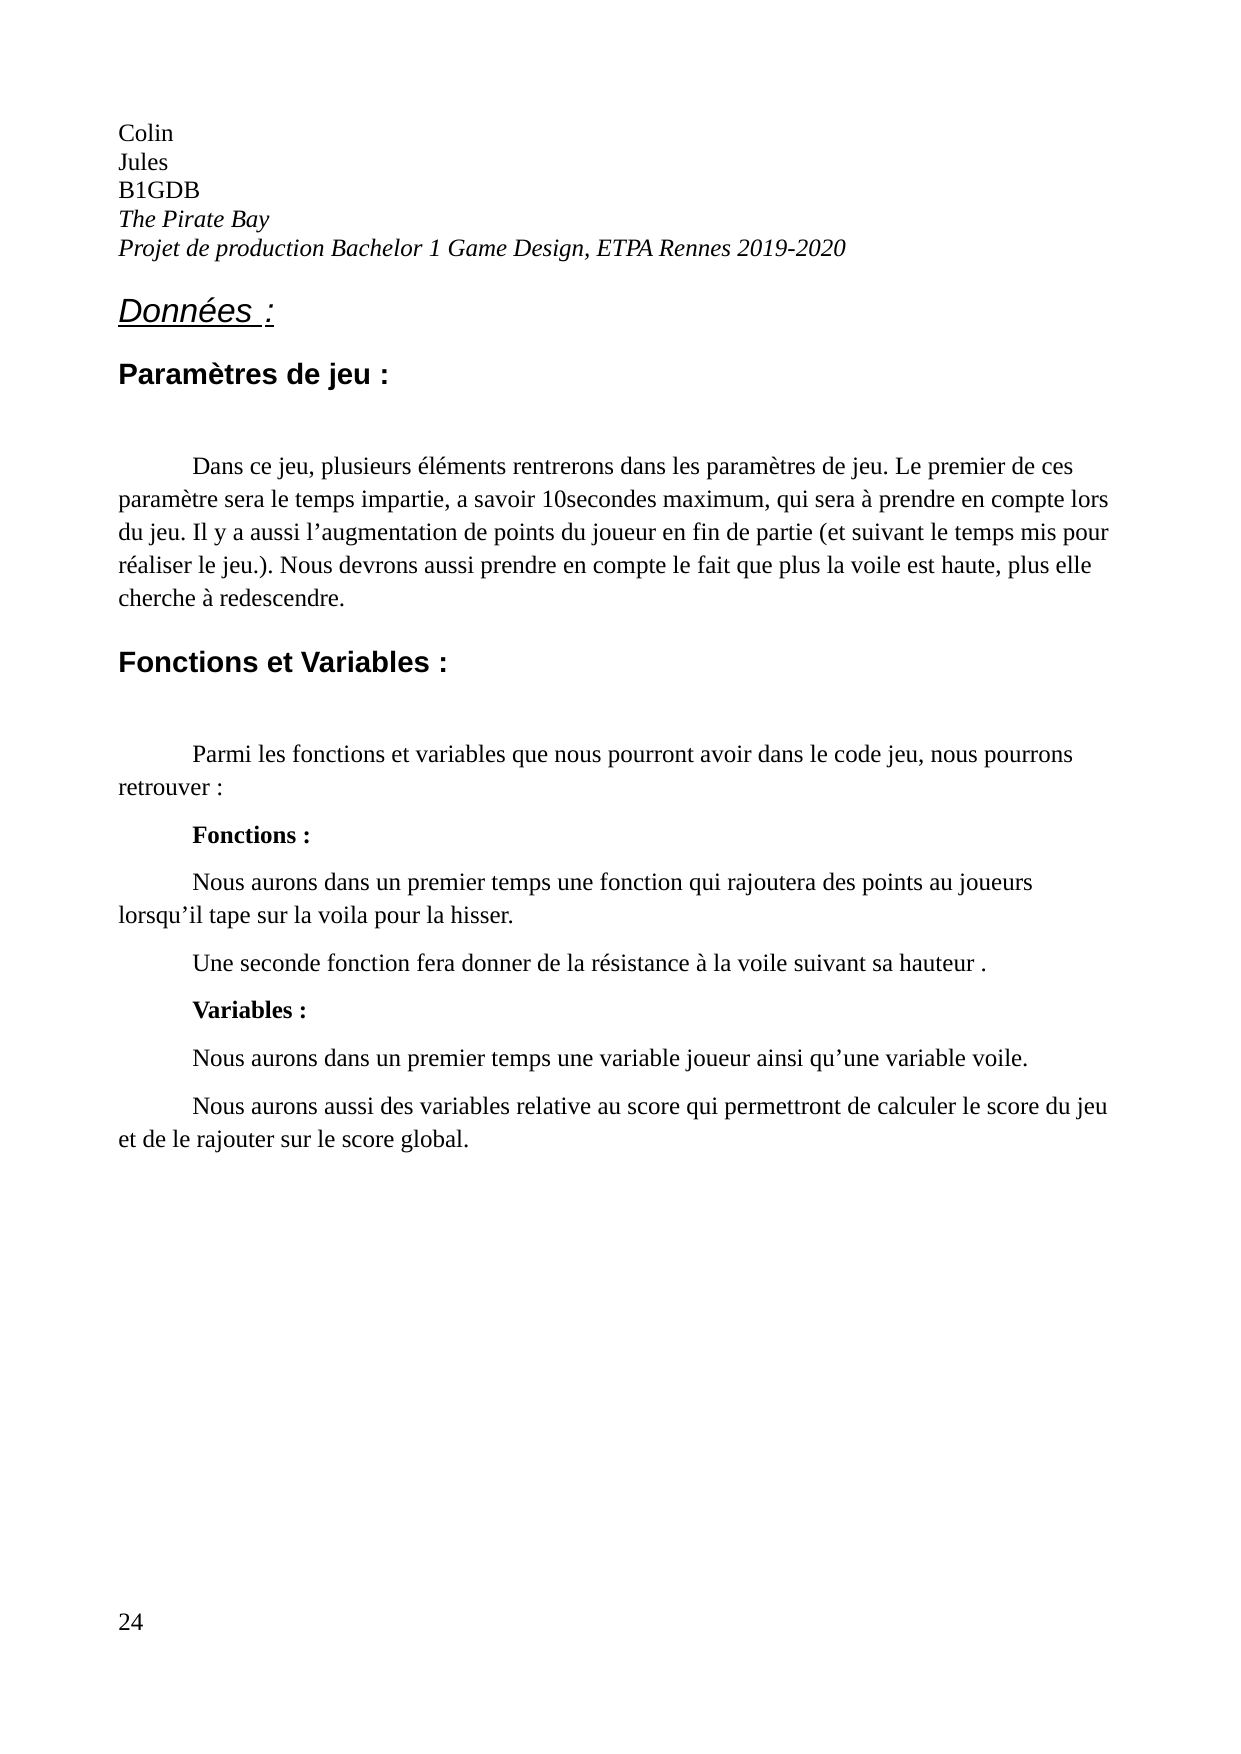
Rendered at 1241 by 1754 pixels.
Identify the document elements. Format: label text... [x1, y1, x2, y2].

subtitle Fonctions et Variables : [118, 645, 1122, 679]
subtitle Paramètres de jeu : [118, 357, 1122, 391]
text Parmi les fonctions et variables que nous pourront avoir dans le code jeu, nous pourrons retrouver : [118, 739, 1122, 801]
text Une seconde fonction fera donner de la résistance à la voile suivant sa hauteur . [118, 948, 1122, 977]
text Nous aurons aussi des variables relative au score qui permettront de calculer le score du jeu et de le rajouter sur le score global. [118, 1091, 1122, 1152]
subtitle Données : [118, 291, 1122, 330]
text Dans ce jeu, plusieurs éléments rentrerons dans les paramètres de jeu. Le premier de ces paramètre sera le temps impartie, a savoir 10secondes maximum, qui sera à prendre en compte lors du jeu. Il y a aussi l’augmentation de points du joueur en fin de partie (et suivant le temps mis pour réaliser le jeu.). Nous devrons aussi prendre en compte le fait que plus la voile est haute, plus elle cherche à redescendre. [118, 451, 1122, 612]
text Nous aurons dans un premier temps une fonction qui rajoutera des points au joueurs lorsqu’il tape sur la voila pour la hisser. [118, 867, 1122, 929]
text Fonctions : [118, 820, 1122, 848]
text Variables : [118, 996, 1122, 1024]
text Nous aurons dans un premier temps une variable joueur ainsi qu’une variable voile. [118, 1043, 1122, 1072]
